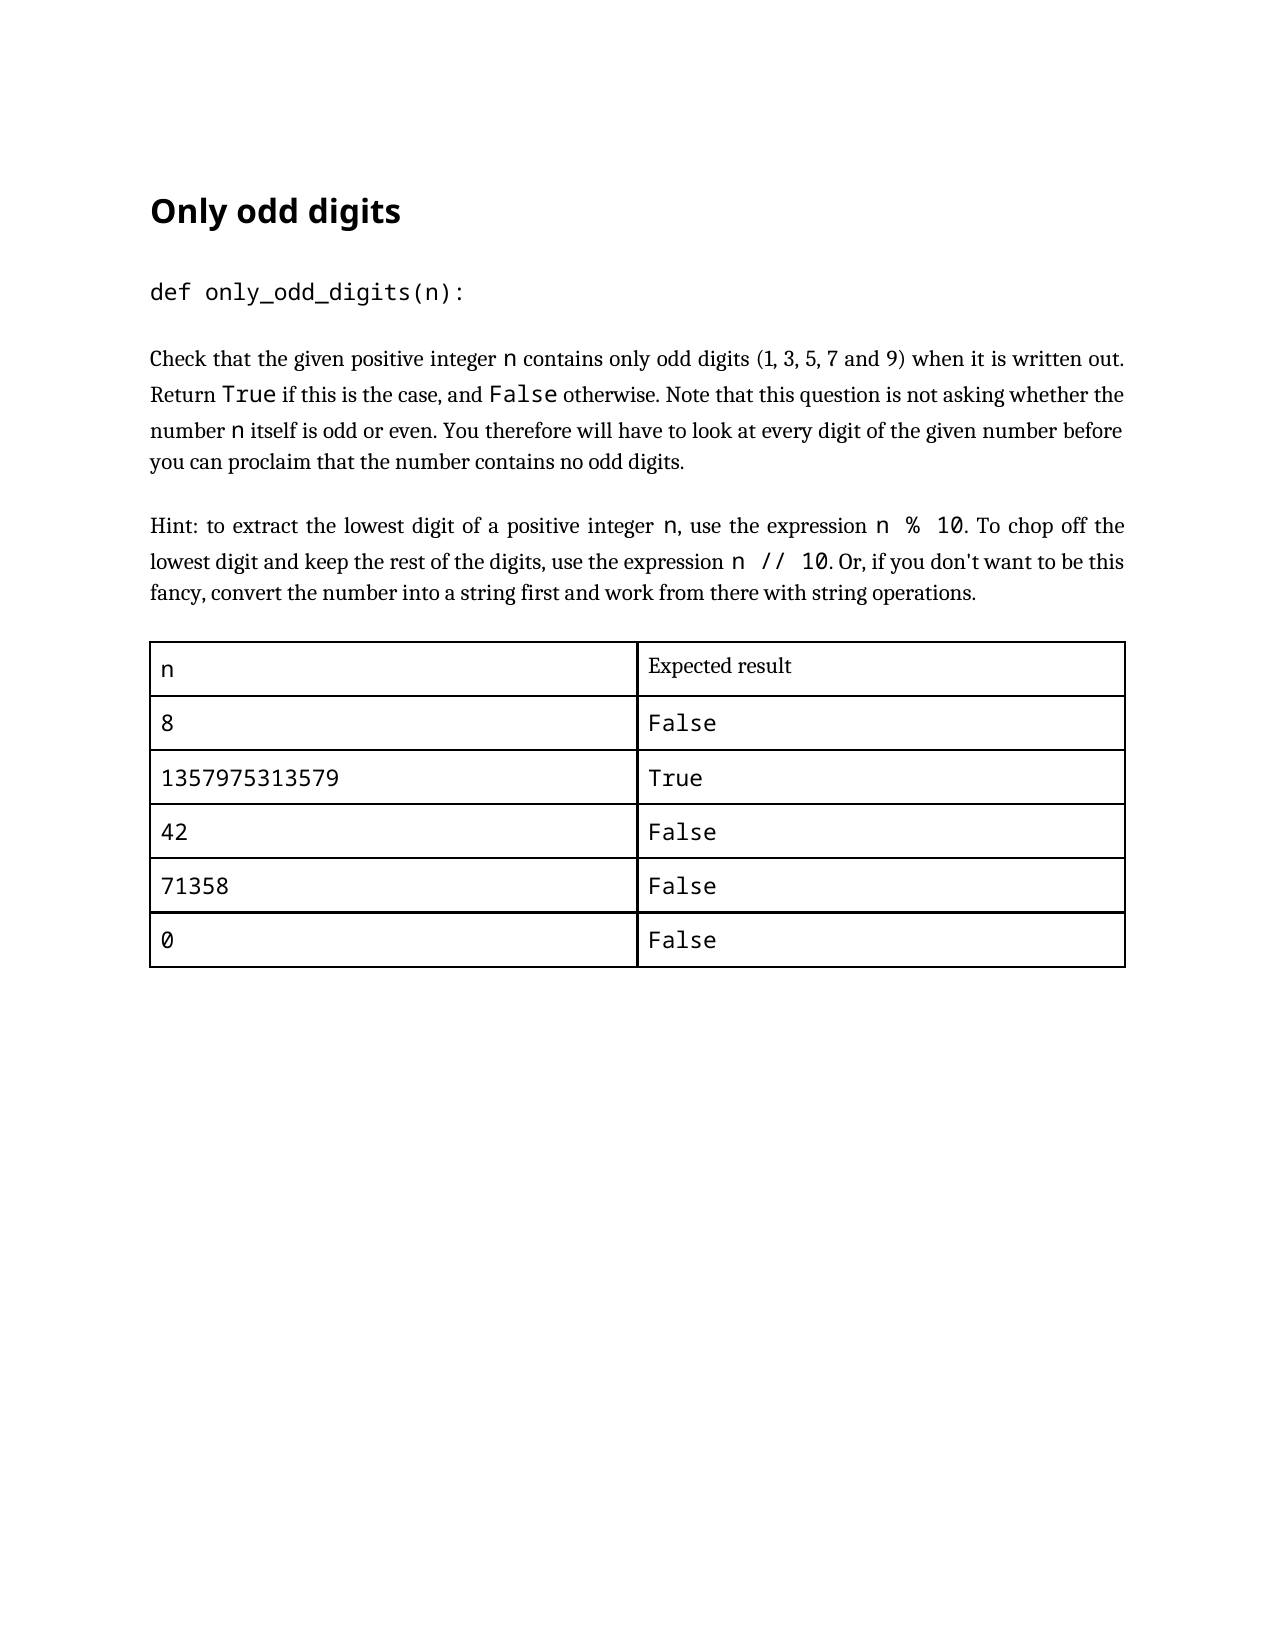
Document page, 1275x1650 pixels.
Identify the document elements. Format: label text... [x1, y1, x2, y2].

table_cell 8 [151, 697, 636, 749]
text def only_odd_digits(n): [150, 276, 1125, 307]
table_cell False [639, 914, 1124, 966]
table_cell True [639, 751, 1124, 803]
text Hint: to extract the lowest digit of a positive integer n, use the expression n % 10. To chop off the lowest digit and keep the rest of the digits, use the expression n // 10. Or, if you don't want to be this fancy, convert the number into a string first and work from there with string operations. [150, 509, 1125, 607]
table_cell False [639, 859, 1124, 911]
table_cell 71358 [151, 859, 636, 911]
text Check that the given positive integer n contains only odd digits (1, 3, 5, 7 and 9) when it is written out. Return True if this is the case, and False otherwise. Note that this question is not asking whether the number n itself is odd or even. You therefore will have to look at every digit of the given number before you can proclaim that the number contains no odd digits. [150, 342, 1125, 475]
table_header n [151, 643, 636, 695]
subtitle Only odd digits [150, 187, 1125, 233]
table_cell 1357975313579 [151, 751, 636, 803]
table_header Expected result [639, 643, 1124, 695]
table_cell 42 [151, 805, 636, 857]
table_cell False [639, 697, 1124, 749]
table_cell 0 [151, 914, 636, 966]
table_cell False [639, 805, 1124, 857]
